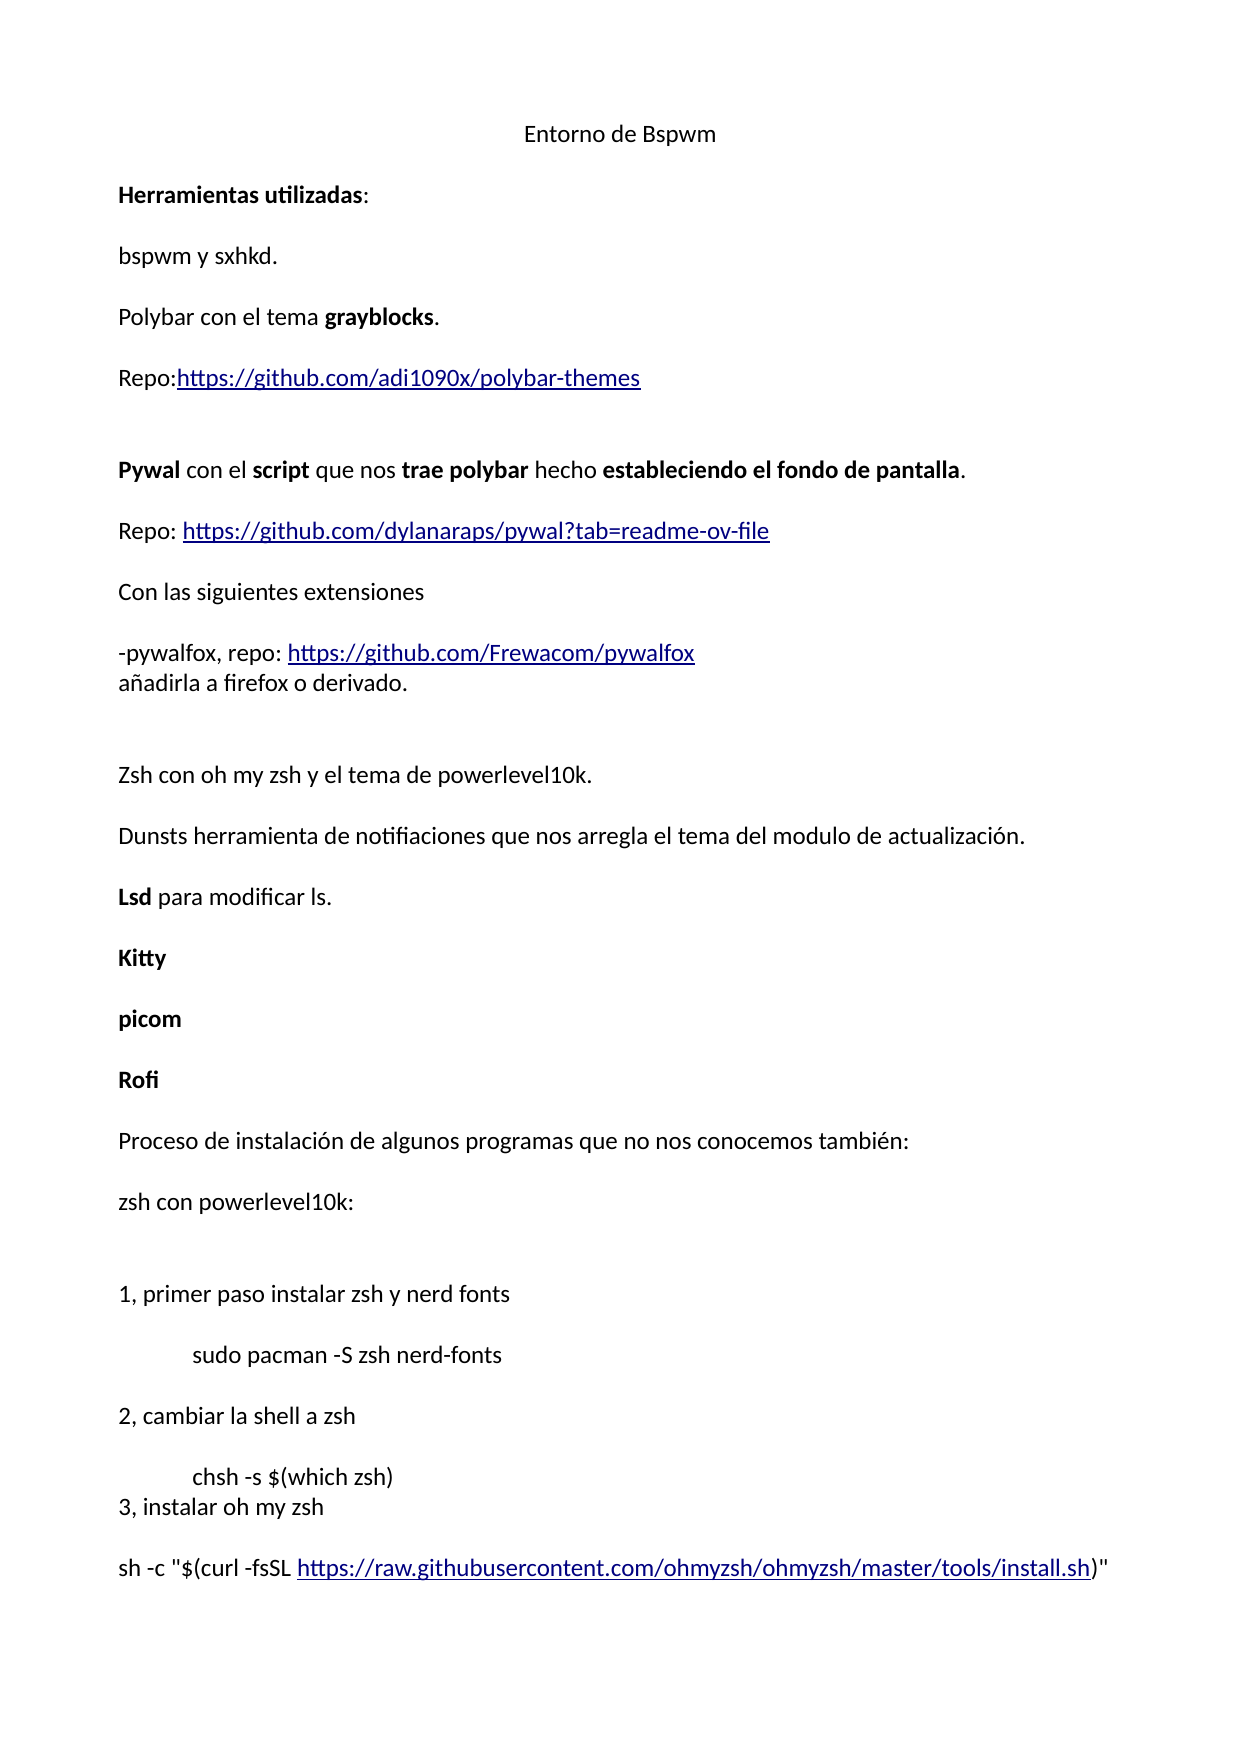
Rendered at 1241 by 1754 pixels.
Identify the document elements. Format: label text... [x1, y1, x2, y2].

text Polybar con el tema grayblocks. [118, 301, 1122, 332]
text Entorno de Bspwm [118, 118, 1122, 149]
text Kitty [118, 942, 1122, 973]
text Herramientas utilizadas: [118, 179, 1122, 210]
text 3, instalar oh my zsh [118, 1492, 1122, 1522]
text 1, primer paso instalar zsh y nerd fonts [118, 1278, 1122, 1308]
text Con las siguientes extensiones [118, 576, 1122, 606]
text bspwm y sxhkd. [118, 240, 1122, 271]
text Proceso de instalación de algunos programas que no nos conocemos también: [118, 1125, 1122, 1156]
text 2, cambiar la shell a zsh [118, 1400, 1122, 1431]
text Zsh con oh my zsh y el tema de powerlevel10k. [118, 759, 1122, 789]
text Dunsts herramienta de notifiaciones que nos arregla el tema del modulo de actualización. [118, 820, 1122, 851]
text -pywalfox, repo: https://github.com/Frewacom/pywalfox [118, 637, 1122, 667]
text Lsd para modificar ls. [118, 881, 1122, 912]
text chsh -s $(which zsh) [118, 1461, 1122, 1492]
text Repo: https://github.com/dylanaraps/pywal?tab=readme-ov-file [118, 515, 1122, 545]
text picom [118, 1003, 1122, 1034]
text zsh con powerlevel10k: [118, 1186, 1122, 1217]
text Pywal con el script que nos trae polybar hecho estableciendo el fondo de pantalla. [118, 454, 1122, 484]
text sudo pacman -S zsh nerd-fonts [118, 1339, 1122, 1369]
text sh -c "$(curl -fsSL https://raw.githubusercontent.com/ohmyzsh/ohmyzsh/master/tools/install.sh)" [118, 1553, 1122, 1583]
text añadirla a firefox o derivado. [118, 667, 1122, 698]
text Repo:https://github.com/adi1090x/polybar-themes [118, 362, 1122, 393]
text Rofi [118, 1064, 1122, 1095]
